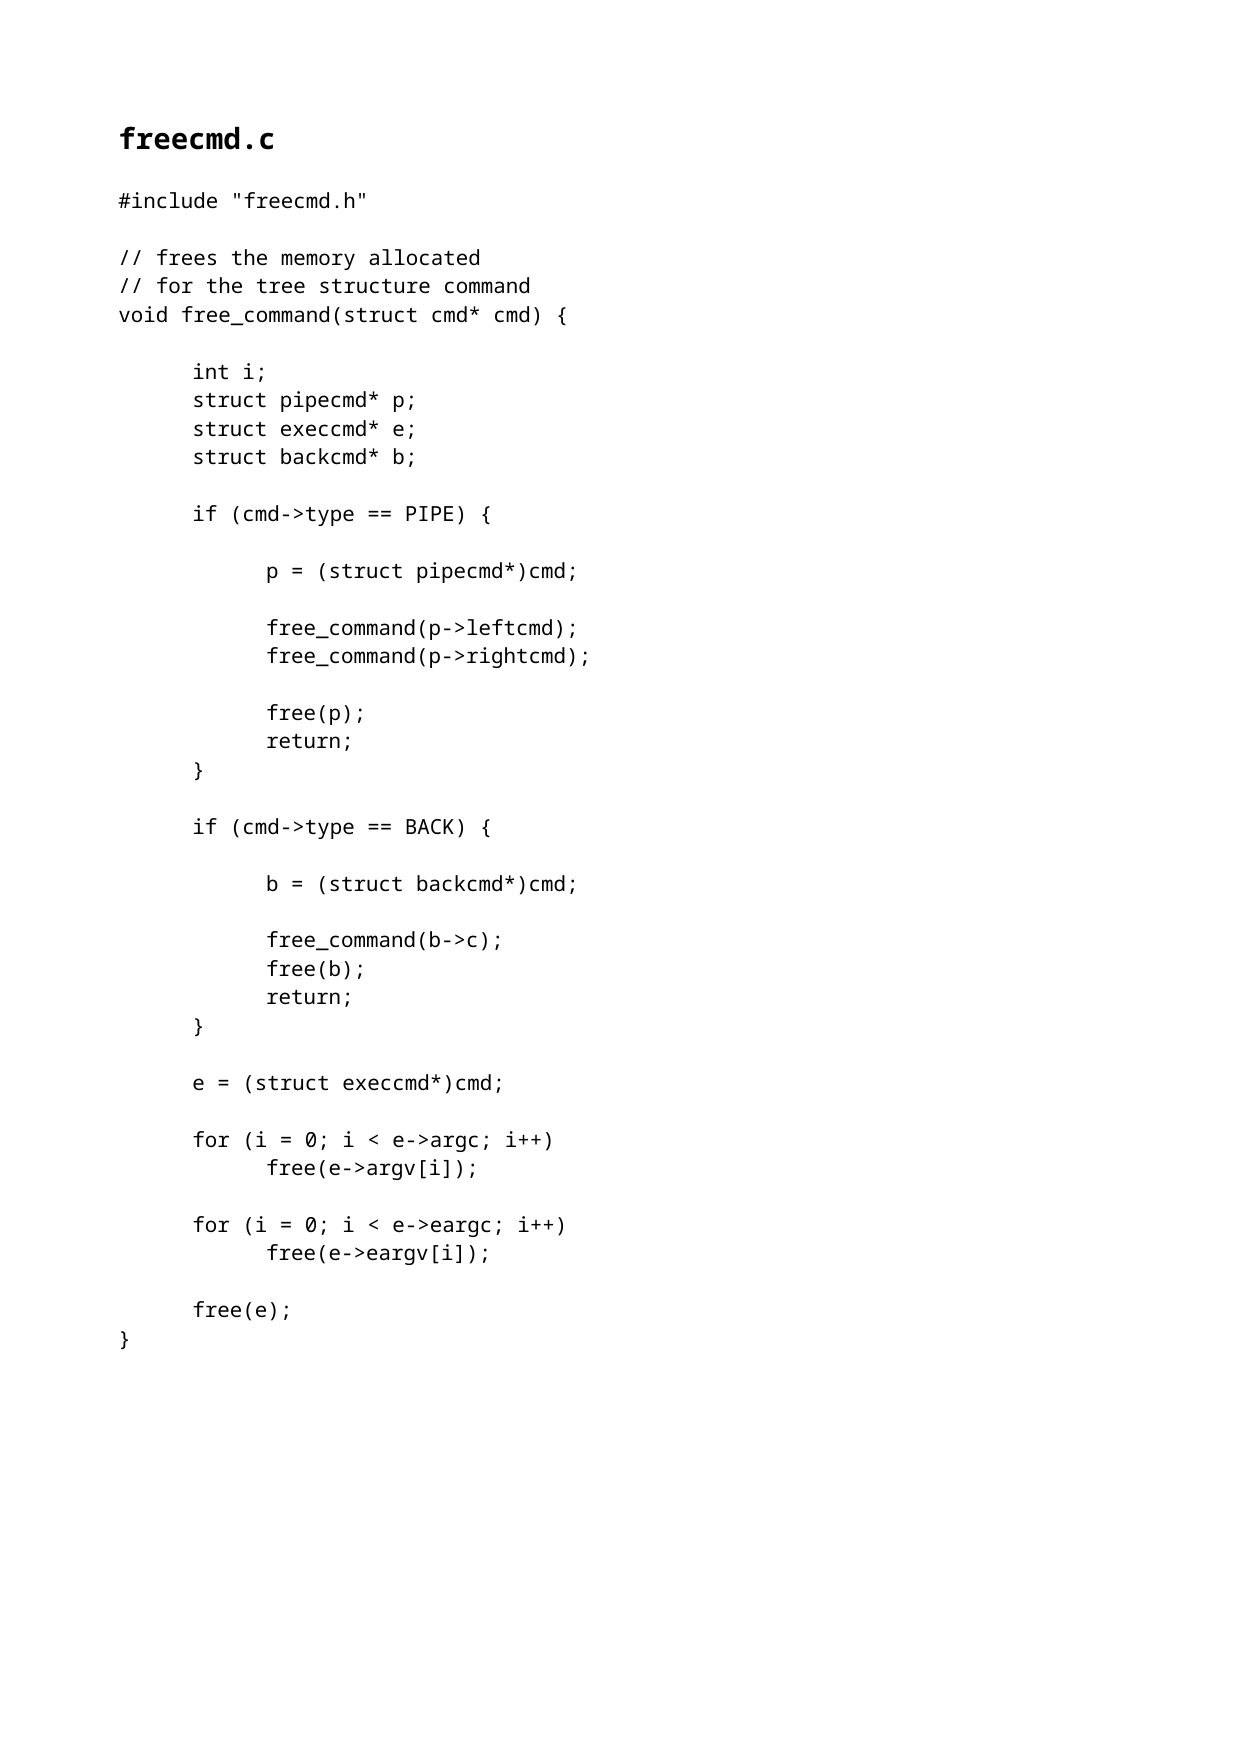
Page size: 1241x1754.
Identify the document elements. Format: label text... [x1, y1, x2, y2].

text b = (struct backcmd*)cmd; [118, 869, 1122, 897]
text struct pipecmd* p; [118, 385, 1122, 414]
text if (cmd->type == PIPE) { [118, 499, 1122, 527]
text free(e->eargv[i]); [118, 1238, 1122, 1267]
text struct backcmd* b; [118, 442, 1122, 471]
text free(p); [118, 698, 1122, 727]
text for (i = 0; i < e->eargc; i++) [118, 1210, 1122, 1238]
text } [118, 1324, 1122, 1352]
text free_command(p->rightcmd); [118, 641, 1122, 670]
text free_command(p->leftcmd); [118, 613, 1122, 641]
text void free_command(struct cmd* cmd) { [118, 300, 1122, 328]
text struct execcmd* e; [118, 414, 1122, 442]
text free_command(b->c); [118, 926, 1122, 954]
text // for the tree structure command [118, 272, 1122, 300]
text p = (struct pipecmd*)cmd; [118, 556, 1122, 584]
text if (cmd->type == BACK) { [118, 812, 1122, 840]
text return; [118, 982, 1122, 1011]
text freecmd.c [118, 118, 1122, 158]
text } [118, 1011, 1122, 1039]
text free(b); [118, 954, 1122, 982]
text for (i = 0; i < e->argc; i++) [118, 1125, 1122, 1153]
text int i; [118, 357, 1122, 385]
text e = (struct execcmd*)cmd; [118, 1068, 1122, 1096]
text #include "freecmd.h" [118, 186, 1122, 215]
text free(e); [118, 1295, 1122, 1324]
text free(e->argv[i]); [118, 1153, 1122, 1182]
text } [118, 755, 1122, 783]
text // frees the memory allocated [118, 243, 1122, 272]
text return; [118, 727, 1122, 755]
